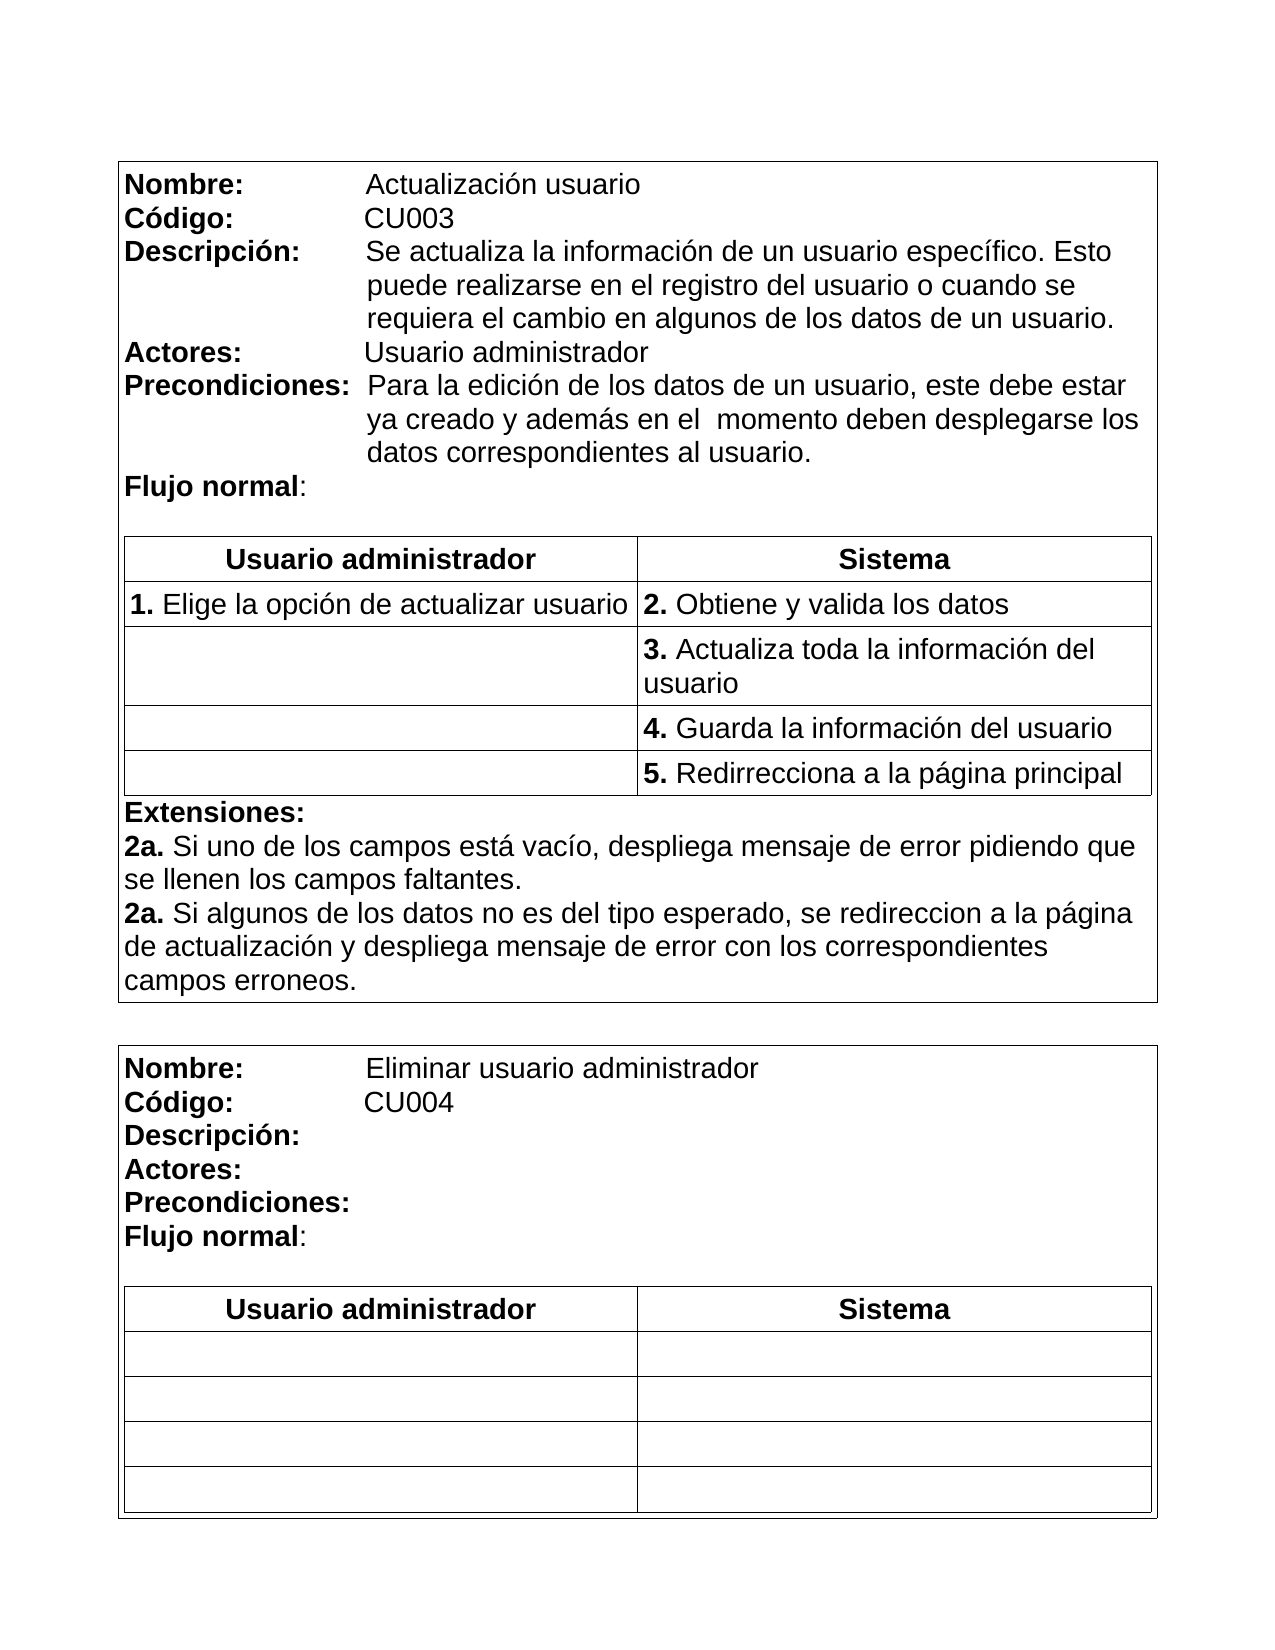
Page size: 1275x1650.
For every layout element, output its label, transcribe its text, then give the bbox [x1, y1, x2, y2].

table_cell [125, 751, 637, 795]
table_header Sistema [638, 1287, 1151, 1331]
table_cell [638, 1332, 1151, 1376]
table_cell [638, 1467, 1151, 1512]
table_cell [125, 1467, 637, 1512]
table_header Usuario administrador [125, 537, 637, 581]
table_cell 1. Elige la opción de actualizar usuario [125, 582, 637, 626]
table_header Nombre: Actualización usuario Código: CU003 Descripción: Se actualiza la información de un usuario específico. Esto puede realizarse en el registro del usuario o cuando se requiera el cambio en algunos de los datos de un usuario. Actores: Usuario administrador Precondiciones: Para la edición de los datos de un usuario, este debe estar ya creado y además en el momento deben desplegarse los datos correspondientes al usuario. Flujo normal: Extensiones: 2a. Si uno de los campos está vacío, despliega mensaje de error pidiendo que se llenen los campos faltantes. 2a. Si algunos de los datos no es del tipo esperado, se redireccion a la página de actualización y despliega mensaje de error con los correspondientes campos erroneos. [119, 162, 1157, 1002]
table_header Sistema [638, 537, 1151, 581]
table_cell [638, 1377, 1151, 1421]
table_cell 4. Guarda la información del usuario [638, 706, 1151, 750]
table_header Nombre: Eliminar usuario administrador Código: CU004 Descripción: Actores: Precondiciones: Flujo normal: [119, 1046, 1157, 1517]
table_cell 3. Actualiza toda la información del usuario [638, 627, 1151, 705]
table_cell 2. Obtiene y valida los datos [638, 582, 1151, 626]
table_cell [125, 627, 637, 705]
table_header Usuario administrador [125, 1287, 637, 1331]
table_cell [638, 1422, 1151, 1466]
table_cell [125, 706, 637, 750]
table_cell [125, 1422, 637, 1466]
table_cell 5. Redirrecciona a la página principal [638, 751, 1151, 795]
table_cell [125, 1332, 637, 1376]
table_cell [125, 1377, 637, 1421]
